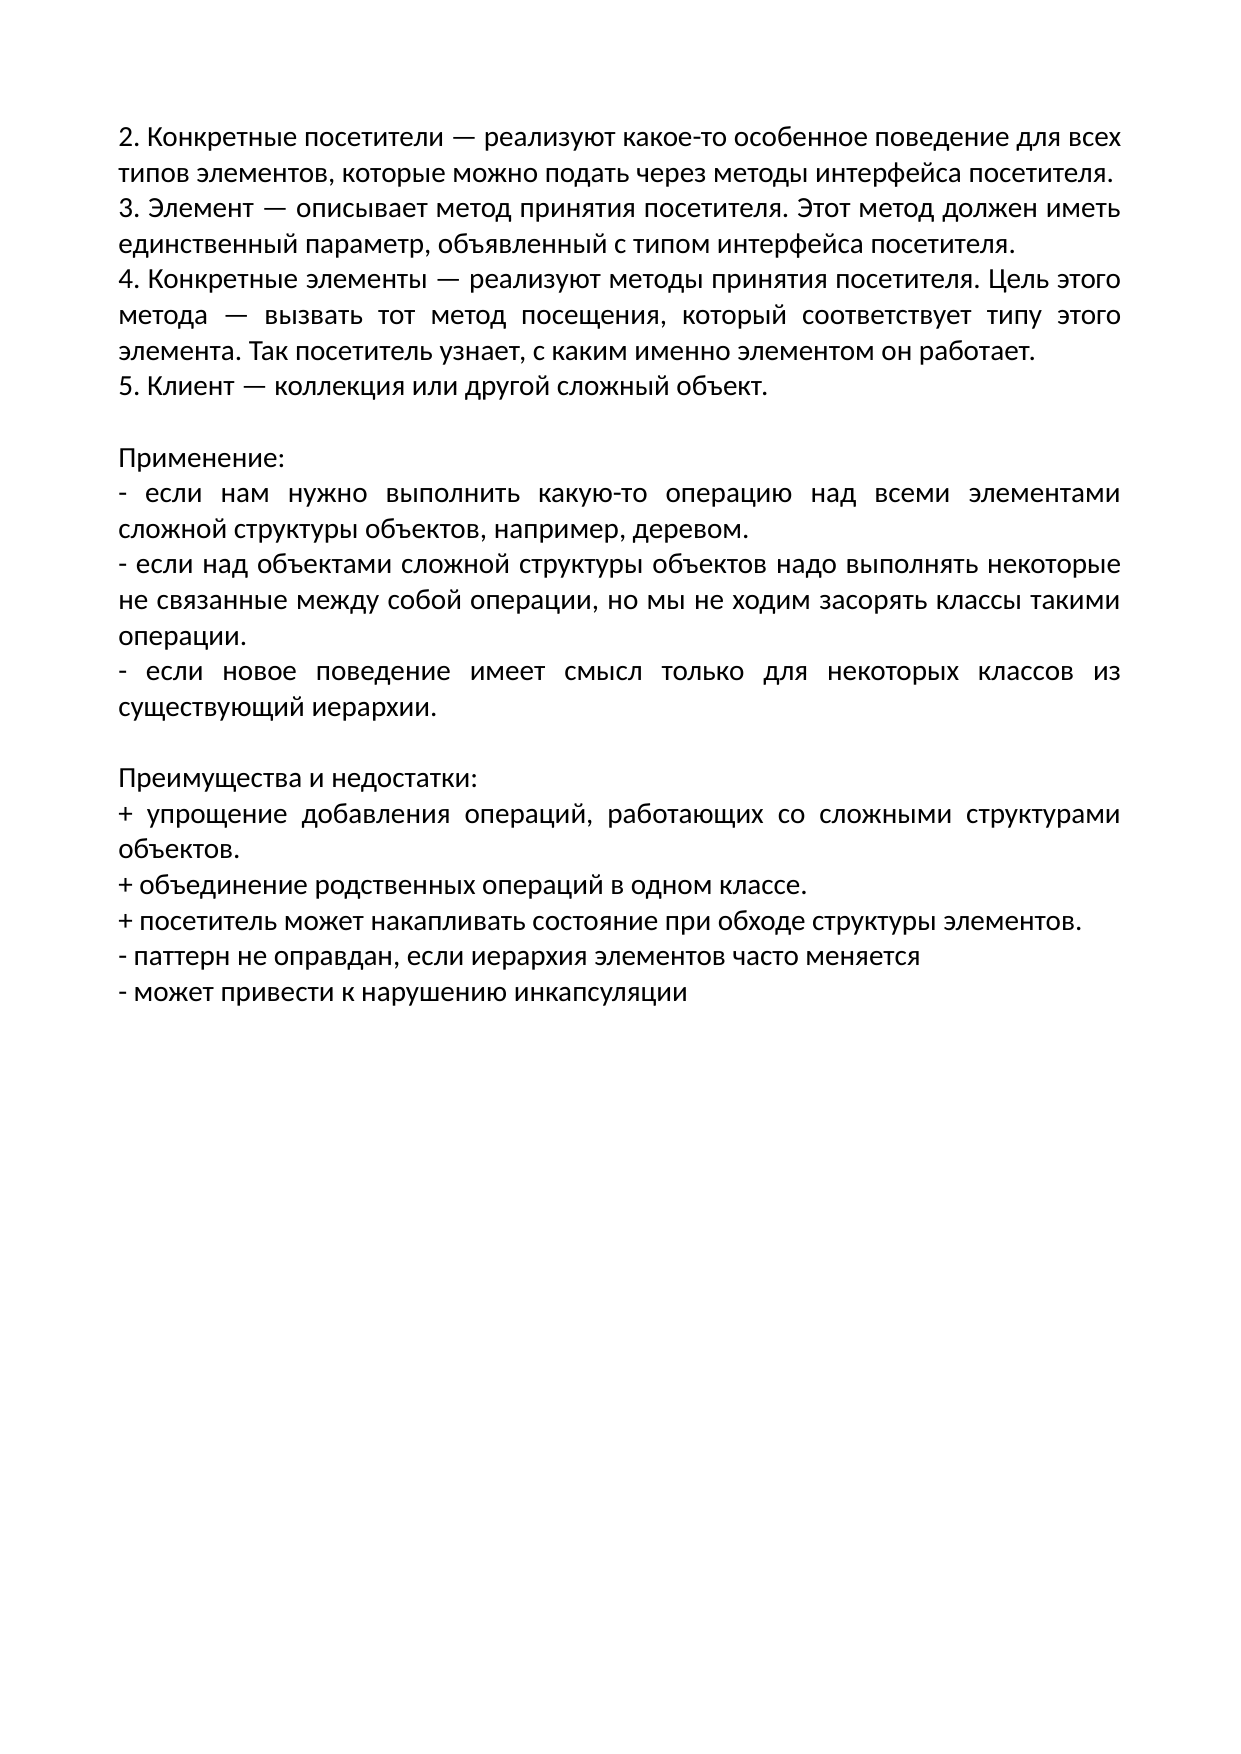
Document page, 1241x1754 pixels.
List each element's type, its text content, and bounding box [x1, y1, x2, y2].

text - может привести к нарушению инкапсуляции [118, 973, 1122, 1009]
text + посетитель может накапливать состояние при обходе структуры элементов. [118, 902, 1122, 937]
text + объединение родственных операций в одном классе. [118, 866, 1122, 902]
text 4. Конкретные элементы — реализуют методы принятия посетителя. Цель этого метода — вызвать тот метод посещения, который соответствует типу этого элемента. Так посетитель узнает, с каким именно элементом он работает. [118, 261, 1122, 367]
text - если нам нужно выполнить какую-то операцию над всеми элементами сложной структуры объектов, например, деревом. [118, 474, 1122, 546]
text - если новое поведение имеет смысл только для некоторых классов из существующий иерархии. [118, 652, 1122, 724]
text - паттерн не оправдан, если иерархия элементов часто меняется [118, 937, 1122, 973]
text 5. Клиент — коллекция или другой сложный объект. [118, 367, 1122, 403]
text - если над объектами сложной структуры объектов надо выполнять некоторые не связанные между собой операции, но мы не ходим засорять классы такими операции. [118, 546, 1122, 652]
text Преимущества и недостатки: [118, 759, 1122, 795]
text + упрощение добавления операций, работающих со сложными структурами объектов. [118, 795, 1122, 866]
text Применение: [118, 439, 1122, 474]
text 2. Конкретные посетители — реализуют какое-то особенное поведение для всех типов элементов, которые можно подать через методы интерфейса посетителя. [118, 118, 1122, 189]
text 3. Элемент — описывает метод принятия посетителя. Этот метод должен иметь единственный параметр, объявленный с типом интерфейса посетителя. [118, 189, 1122, 261]
